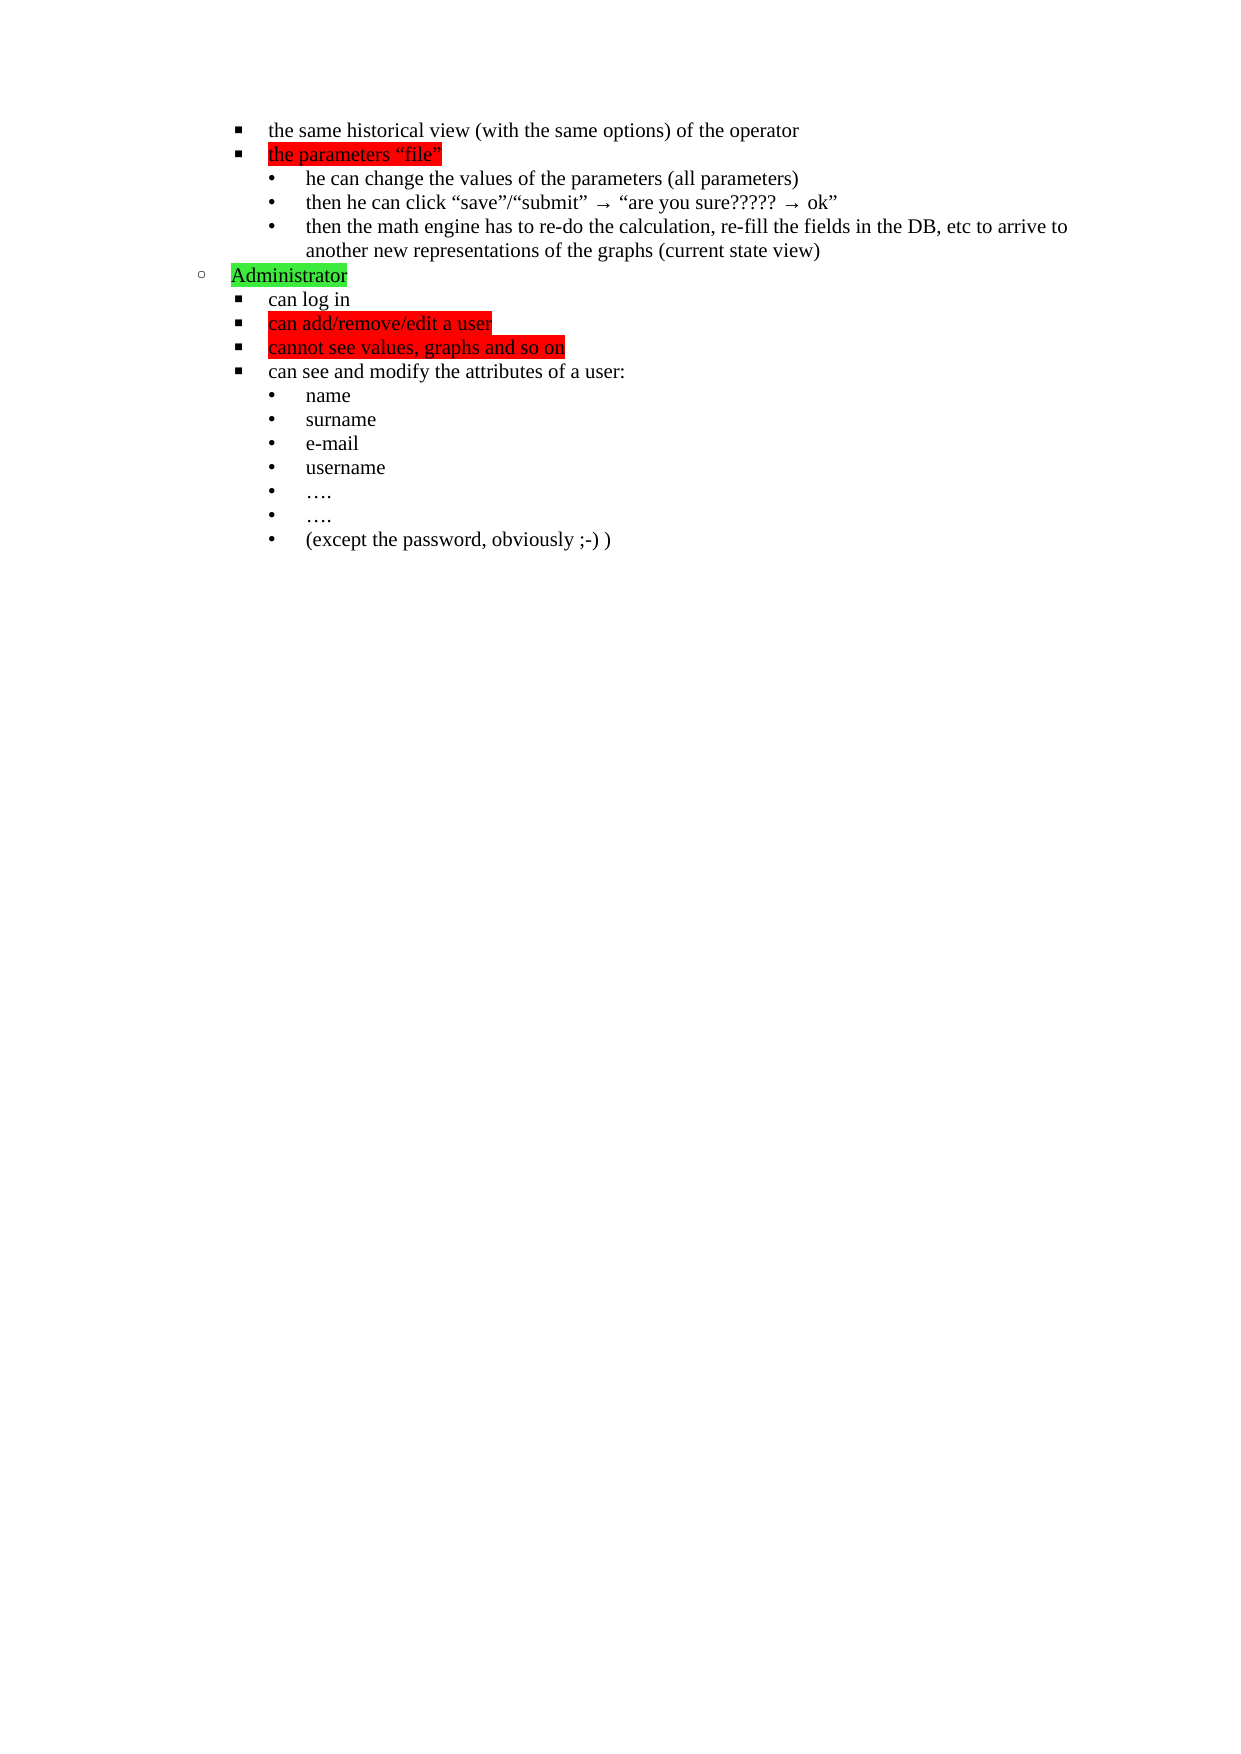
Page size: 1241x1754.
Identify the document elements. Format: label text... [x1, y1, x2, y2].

list then the math engine has to re-do the calculation, re-fill the fields in the DB, etc to arrive to another new representations of the graphs (current state view) [268, 214, 1122, 262]
list the same historical view (with the same options) of the operator [231, 118, 1122, 142]
list name [268, 383, 1122, 407]
list can see and modify the attributes of a user: [231, 359, 1122, 383]
list he can change the values of the parameters (all parameters) [268, 166, 1122, 190]
list can add/remove/edit a user [231, 311, 1122, 335]
list e-mail [268, 431, 1122, 455]
list (except the password, obviously ;-) ) [268, 527, 1122, 551]
list username [268, 455, 1122, 479]
list …. [268, 479, 1122, 503]
list then he can click “save”/“submit” → “are you sure????? → ok” [268, 190, 1122, 214]
list cannot see values, graphs and so on [231, 335, 1122, 359]
list can log in [231, 287, 1122, 311]
list the parameters “file” [231, 142, 1122, 166]
list surname [268, 407, 1122, 431]
list …. [268, 503, 1122, 527]
list Administrator [193, 262, 1122, 287]
